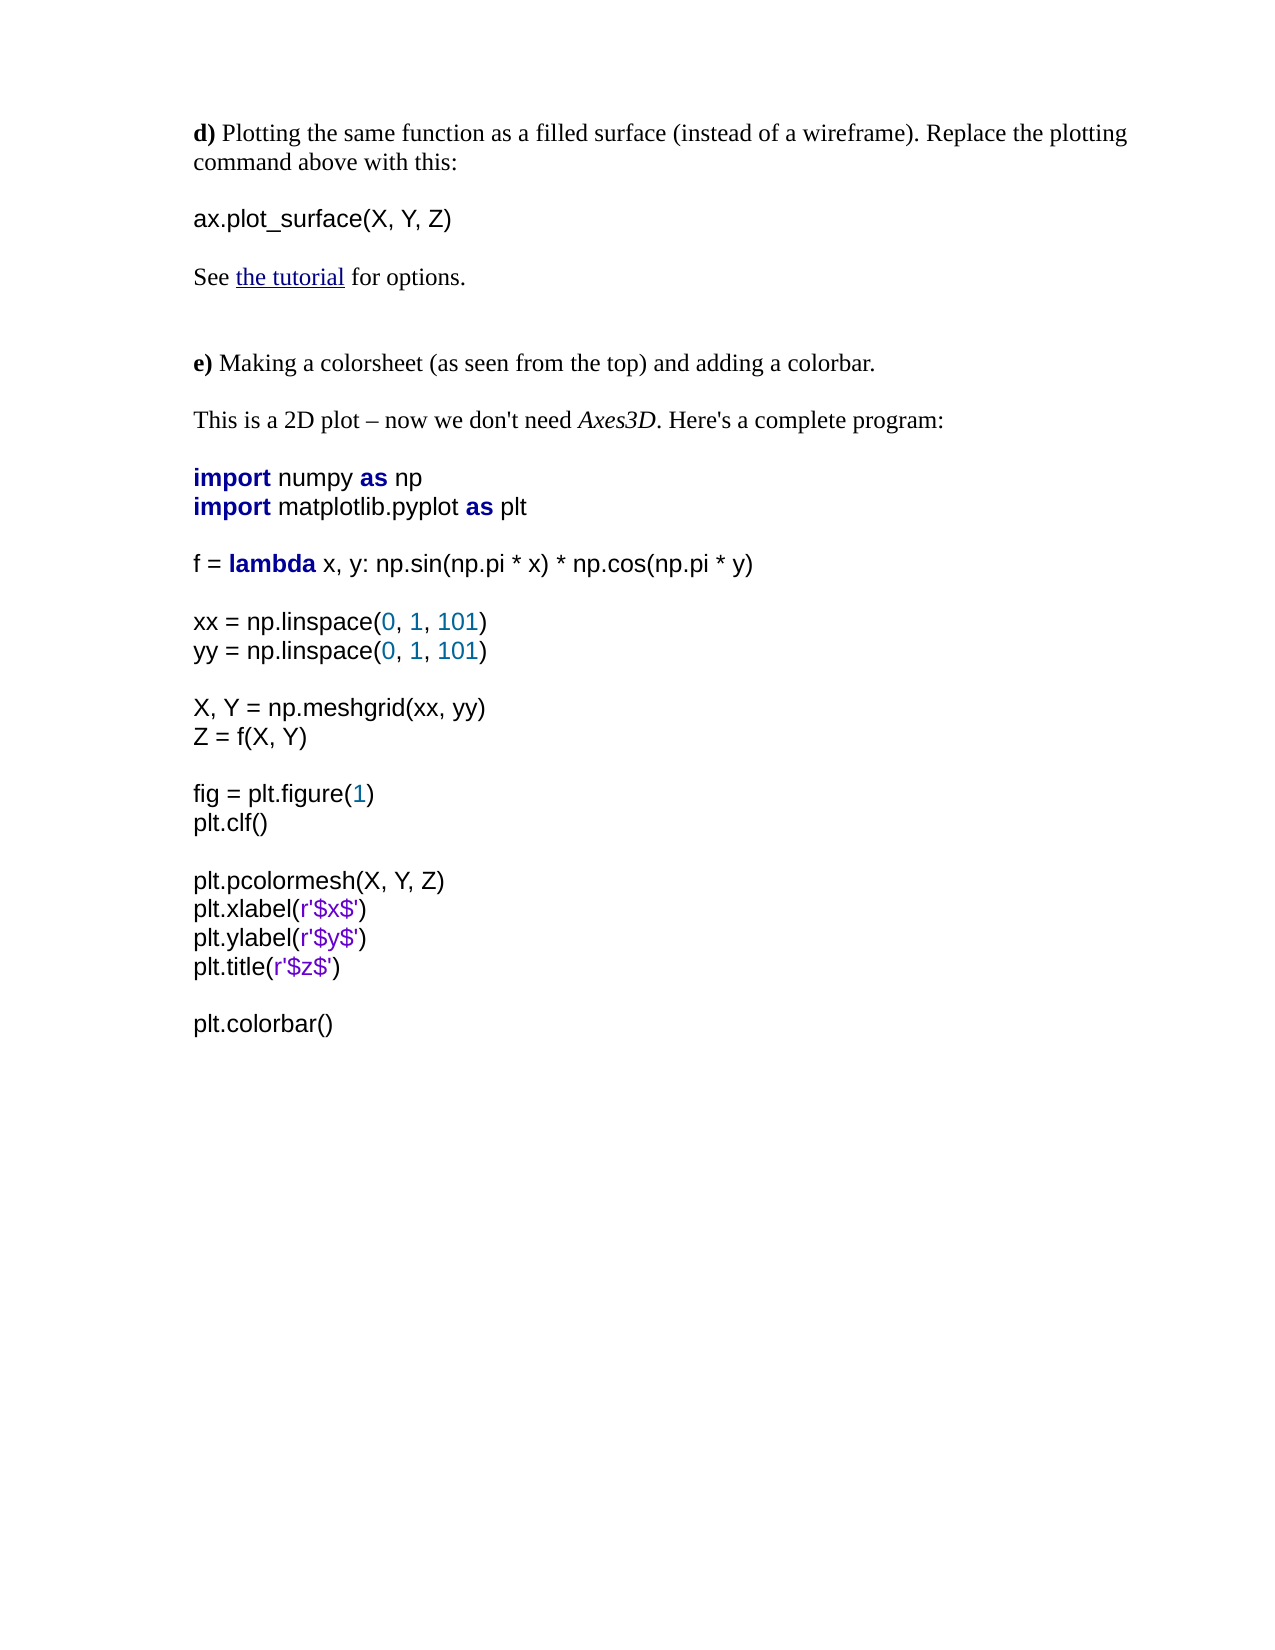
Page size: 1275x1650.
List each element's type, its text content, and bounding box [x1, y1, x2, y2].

list plt.ylabel(r'$y$') [156, 923, 1157, 952]
list f = lambda x, y: np.sin(np.pi * x) * np.cos(np.pi * y) xx = np.linspace(0, 1, 101) [156, 549, 1157, 636]
list plt.title(r'$z$') plt.colorbar() [156, 952, 1157, 1096]
list yy = np.linspace(0, 1, 101) [156, 636, 1157, 664]
list import matplotlib.pyplot as plt [156, 492, 1157, 521]
list X, Y = np.meshgrid(xx, yy) Z = f(X, Y) fig = plt.figure(1) plt.clf() plt.pcolormesh(X, Y, Z) plt.xlabel(r'$x$') [156, 664, 1157, 923]
list d) Plotting the same function as a filled surface (instead of a wireframe). Replace the plotting command above with this: ax.plot_surface(X, Y, Z) See the tutorial for options. e) Making a colorsheet (as seen from the top) and adding a colorbar. This is a 2D plot – now we don't need Axes3D. Here's a complete program: import numpy as np [156, 118, 1157, 492]
